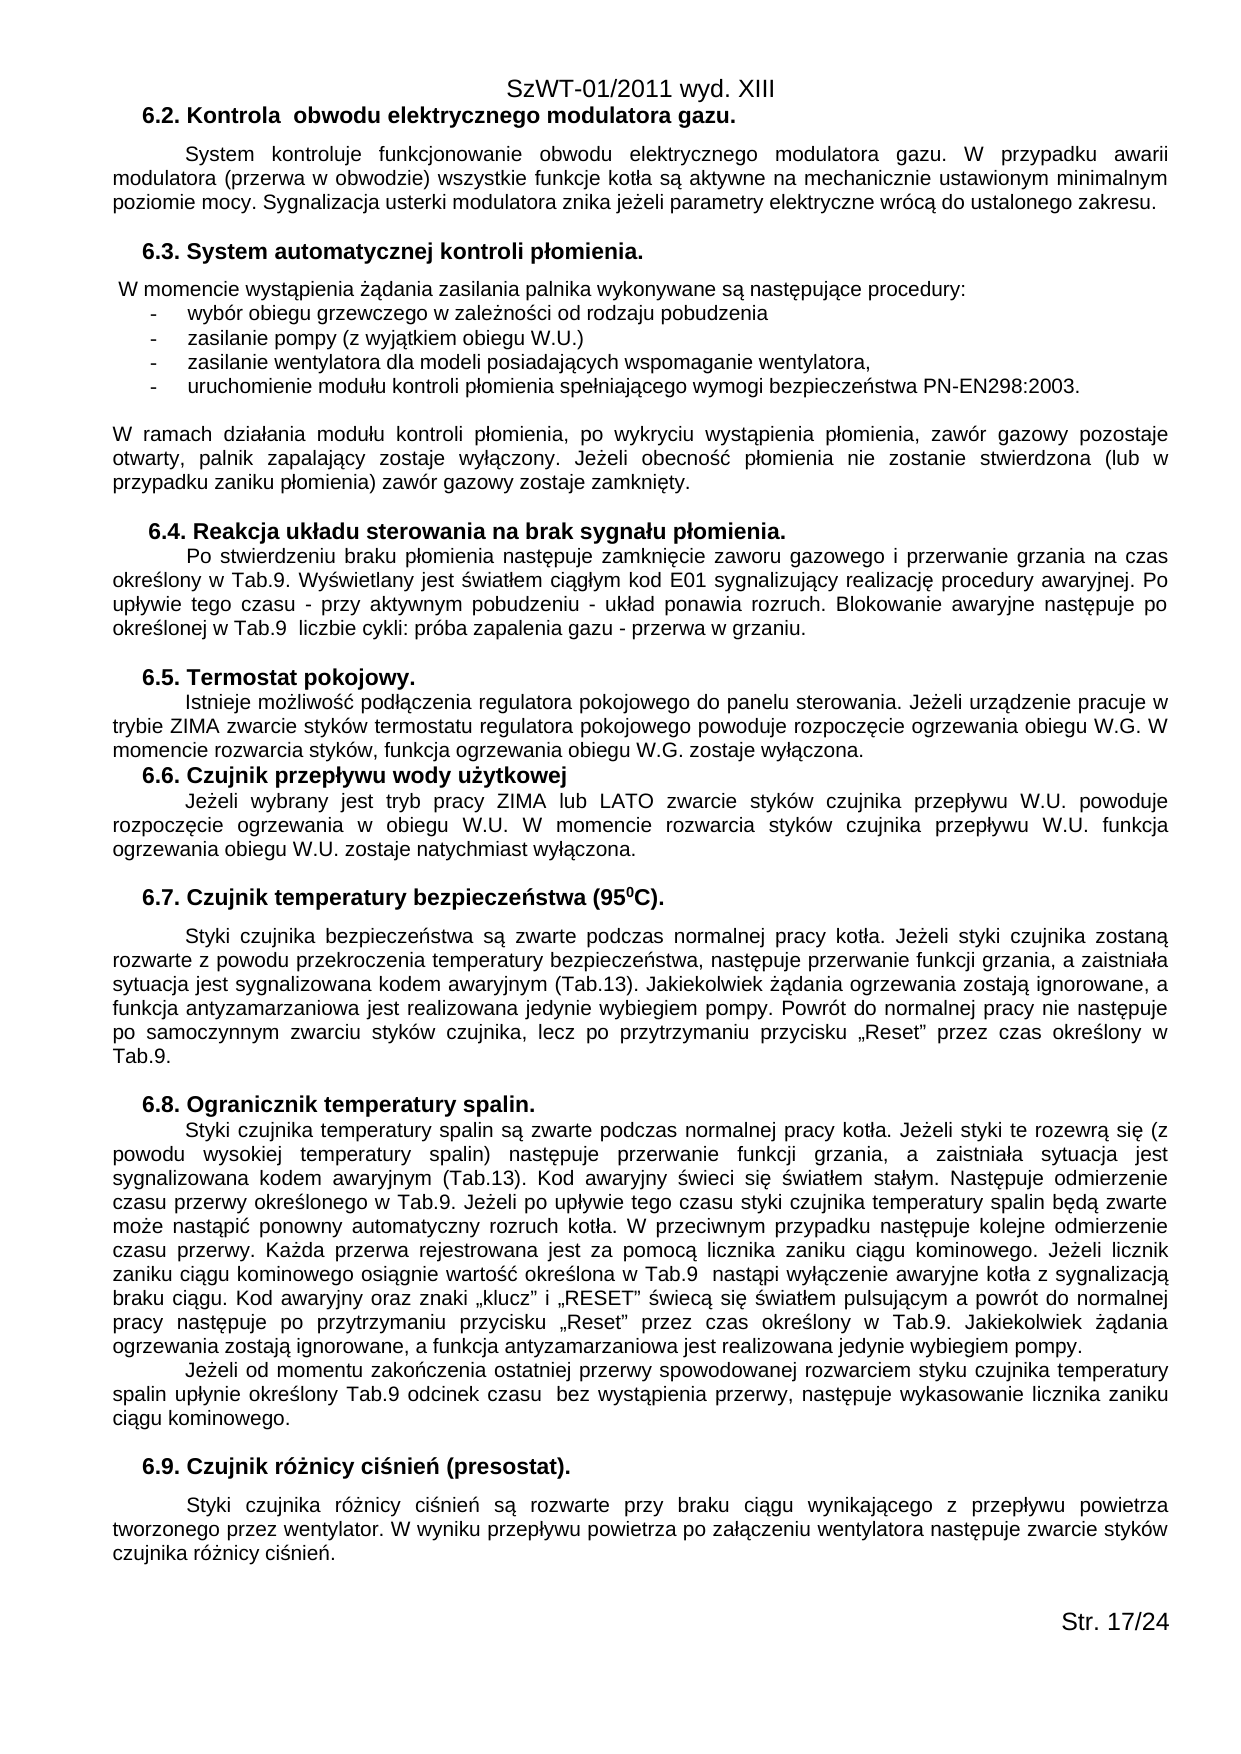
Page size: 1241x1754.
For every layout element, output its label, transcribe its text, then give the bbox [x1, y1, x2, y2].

list zasilanie pompy (z wyjątkiem obiegu W.U.) [150, 325, 1169, 349]
text Styki czujnika bezpieczeństwa są zwarte podczas normalnej pracy kotła. Jeżeli styki czujnika zostaną rozwarte z powodu przekroczenia temperatury bezpieczeństwa, następuje przerwanie funkcji grzania, a zaistniała sytuacja jest sygnalizowana kodem awaryjnym (Tab.13). Jakiekolwiek żądania ogrzewania zostają ignorowane, a funkcja antyzamarzaniowa jest realizowana jedynie wybiegiem pompy. Powrót do normalnej pracy nie następuje po samoczynnym zwarciu styków czujnika, lecz po przytrzymaniu przycisku „Reset” przez czas określony w Tab.9. [112, 924, 1169, 1067]
text Po stwierdzeniu braku płomienia następuje zamknięcie zaworu gazowego i przerwanie grzania na czas określony w Tab.9. Wyświetlany jest światłem ciągłym kod E01 sygnalizujący realizację procedury awaryjnej. Po upływie tego czasu - przy aktywnym pobudzeniu - układ ponawia rozruch. Blokowanie awaryjne następuje po określonej w Tab.9 liczbie cykli: próba zapalenia gazu - przerwa w grzaniu. [112, 544, 1169, 640]
text Jeżeli od momentu zakończenia ostatniej przerwy spowodowanej rozwarciem styku czujnika temperatury spalin upłynie określony Tab.9 odcinek czasu bez wystąpienia przerwy, następuje wykasowanie licznika zaniku ciągu kominowego. [112, 1357, 1169, 1429]
subtitle 6.6. Czujnik przepływu wody użytkowej [142, 762, 1169, 788]
text Styki czujnika temperatury spalin są zwarte podczas normalnej pracy kotła. Jeżeli styki te rozewrą się (z powodu wysokiej temperatury spalin) następuje przerwanie funkcji grzania, a zaistniała sytuacja jest sygnalizowana kodem awaryjnym (Tab.13). Kod awaryjny świeci się światłem stałym. Następuje odmierzenie czasu przerwy określonego w Tab.9. Jeżeli po upływie tego czasu styki czujnika temperatury spalin będą zwarte może nastąpić ponowny automatyczny rozruch kotła. W przeciwnym przypadku następuje kolejne odmierzenie czasu przerwy. Każda przerwa rejestrowana jest za pomocą licznika zaniku ciągu kominowego. Jeżeli licznik zaniku ciągu kominowego osiągnie wartość określona w Tab.9 nastąpi wyłączenie awaryjne kotła z sygnalizacją braku ciągu. Kod awaryjny oraz znaki „klucz” i „RESET” świecą się światłem pulsującym a powrót do normalnej pracy następuje po przytrzymaniu przycisku „Reset” przez czas określony w Tab.9. Jakiekolwiek żądania ogrzewania zostają ignorowane, a funkcja antyzamarzaniowa jest realizowana jedynie wybiegiem pompy. [112, 1118, 1169, 1357]
subtitle 6.3. System automatycznej kontroli płomienia. [142, 238, 1169, 264]
text Jeżeli wybrany jest tryb pracy ZIMA lub LATO zwarcie styków czujnika przepływu W.U. powoduje rozpoczęcie ogrzewania w obiegu W.U. W momencie rozwarcia styków czujnika przepływu W.U. funkcja ogrzewania obiegu W.U. zostaje natychmiast wyłączona. [112, 788, 1169, 860]
text Istnieje możliwość podłączenia regulatora pokojowego do panelu sterowania. Jeżeli urządzenie pracuje w trybie ZIMA zwarcie styków termostatu regulatora pokojowego powoduje rozpoczęcie ogrzewania obiegu W.G. W momencie rozwarcia styków, funkcja ogrzewania obiegu W.G. zostaje wyłączona. [112, 690, 1169, 762]
text W ramach działania modułu kontroli płomienia, po wykryciu wystąpienia płomienia, zawór gazowy pozostaje otwarty, palnik zapalający zostaje wyłączony. Jeżeli obecność płomienia nie zostanie stwierdzona (lub w przypadku zaniku płomienia) zawór gazowy zostaje zamknięty. [112, 422, 1169, 494]
subtitle 6.7. Czujnik temperatury bezpieczeństwa (950C). [142, 884, 1169, 911]
text System kontroluje funkcjonowanie obwodu elektrycznego modulatora gazu. W przypadku awarii modulatora (przerwa w obwodzie) wszystkie funkcje kotła są aktywne na mechanicznie ustawionym minimalnym poziomie mocy. Sygnalizacja usterki modulatora znika jeżeli parametry elektryczne wrócą do ustalonego zakresu. [112, 142, 1169, 214]
subtitle 6.9. Czujnik różnicy ciśnień (presostat). [142, 1453, 1169, 1479]
subtitle 6.2. Kontrola obwodu elektrycznego modulatora gazu. [142, 102, 1169, 129]
text Styki czujnika różnicy ciśnień są rozwarte przy braku ciągu wynikającego z przepływu powietrza tworzonego przez wentylator. W wyniku przepływu powietrza po załączeniu wentylatora następuje zwarcie styków czujnika różnicy ciśnień. [112, 1493, 1169, 1564]
list zasilanie wentylatora dla modeli posiadających wspomaganie wentylatora, [150, 349, 1169, 374]
list wybór obiegu grzewczego w zależności od rodzaju pobudzenia [150, 301, 1169, 325]
subtitle 6.8. Ogranicznik temperatury spalin. [142, 1091, 1169, 1118]
text W momencie wystąpienia żądania zasilania palnika wykonywane są następujące procedury: [112, 277, 1169, 301]
list uruchomienie modułu kontroli płomienia spełniającego wymogi bezpieczeństwa PN-EN298:2003. [150, 374, 1169, 398]
subtitle 6.5. Termostat pokojowy. [142, 664, 1169, 690]
subtitle 6.4. Reakcja układu sterowania na brak sygnału płomienia. [142, 518, 1169, 544]
